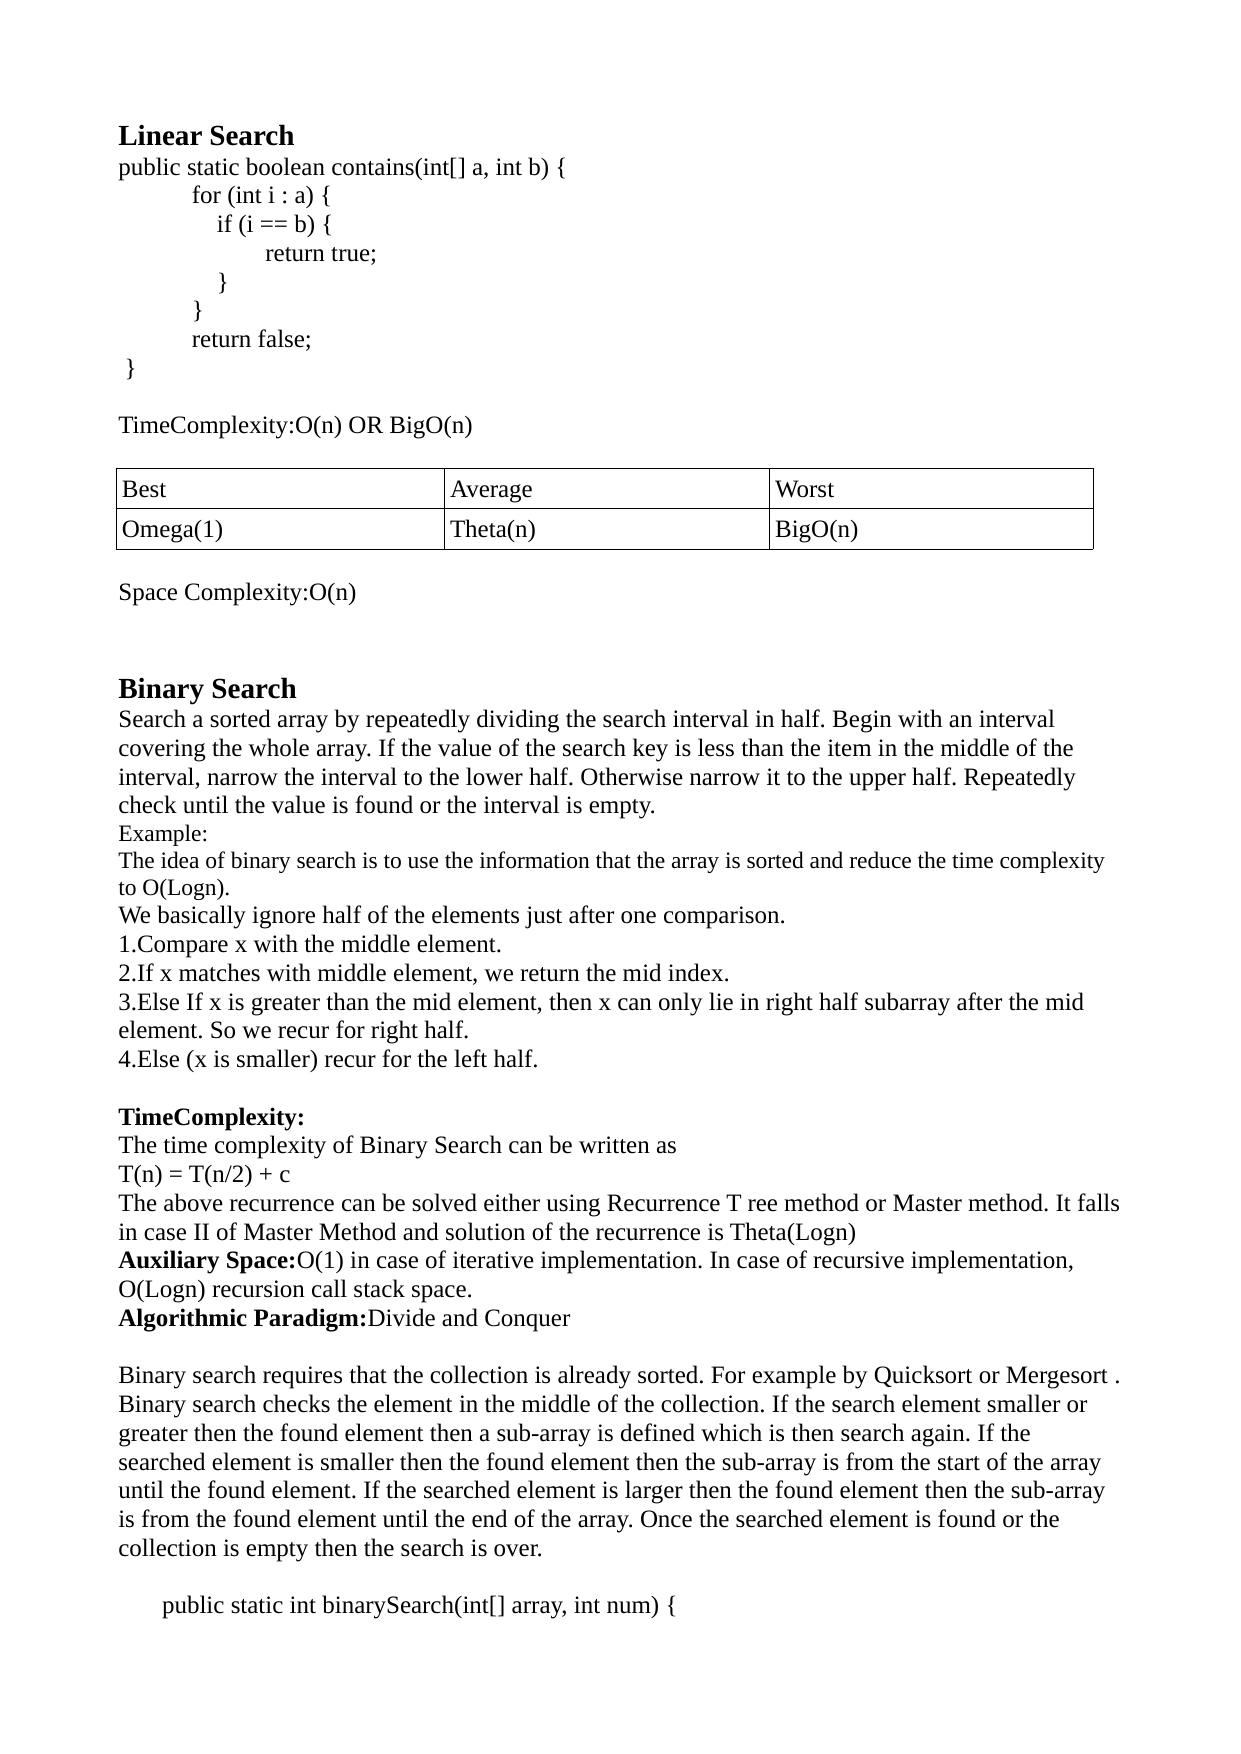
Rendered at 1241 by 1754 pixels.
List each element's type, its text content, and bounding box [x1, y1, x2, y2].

text T(n) = T(n/2) + c [118, 1159, 1122, 1188]
text Auxiliary Space:O(1) in case of iterative implementation. In case of recursive implementation, O(Logn) recursion call stack space. [118, 1245, 1122, 1303]
table_header Best [117, 469, 444, 508]
table_cell BigO(n) [770, 509, 1093, 548]
text for (int i : a) { [118, 180, 1122, 209]
table_header Average [445, 469, 769, 508]
text } [118, 267, 1122, 295]
table_cell Omega(1) [117, 509, 444, 548]
text if (i == b) { [118, 209, 1122, 238]
list Else If x is greater than the mid element, then x can only lie in right half subarray after the mid element. So we recur for right half. [118, 987, 1122, 1044]
text public static int binarySearch(int[] array, int num) { [118, 1590, 1122, 1619]
text Algorithmic Paradigm:Divide and Conquer [118, 1303, 1122, 1332]
text public static boolean contains(int[] a, int b) { [118, 152, 1122, 180]
text return false; [118, 324, 1122, 353]
text Binary Search [118, 671, 1122, 704]
text } [118, 353, 1122, 382]
text Space Complexity:O(n) [118, 577, 1122, 606]
table_cell Theta(n) [445, 509, 769, 548]
table_header Worst [770, 469, 1093, 508]
text Linear Search [118, 118, 1122, 152]
text Example: The idea of binary search is to use the information that the array is sorted and reduce the time complexity to O(Logn). [118, 819, 1122, 900]
text } [118, 295, 1122, 324]
text Search a sorted array by repeatedly dividing the search interval in half. Begin with an interval covering the whole array. If the value of the search key is less than the item in the middle of the interval, narrow the interval to the lower half. Otherwise narrow it to the upper half. Repeatedly check until the value is found or the interval is empty. [118, 704, 1122, 819]
text Binary search requires that the collection is already sorted. For example by Quicksort or Mergesort . Binary search checks the element in the middle of the collection. If the search element smaller or greater then the found element then a sub-array is defined which is then search again. If the searched element is smaller then the found element then the sub-array is from the start of the array until the found element. If the searched element is larger then the found element then the sub-array is from the found element until the end of the array. Once the searched element is found or the collection is empty then the search is over. [118, 1360, 1122, 1562]
text The above recurrence can be solved either using Recurrence T ree method or Master method. It falls in case II of Master Method and solution of the recurrence is Theta(Logn) [118, 1188, 1122, 1245]
text We basically ignore half of the elements just after one comparison. [118, 900, 1122, 929]
list Compare x with the middle element. [118, 929, 1122, 958]
text TimeComplexity:O(n) OR BigO(n) [118, 410, 1122, 439]
list Else (x is smaller) recur for the left half. [118, 1044, 1122, 1073]
text TimeComplexity: The time complexity of Binary Search can be written as [118, 1102, 1122, 1159]
list If x matches with middle element, we return the mid index. [118, 958, 1122, 987]
text return true; [118, 238, 1122, 267]
